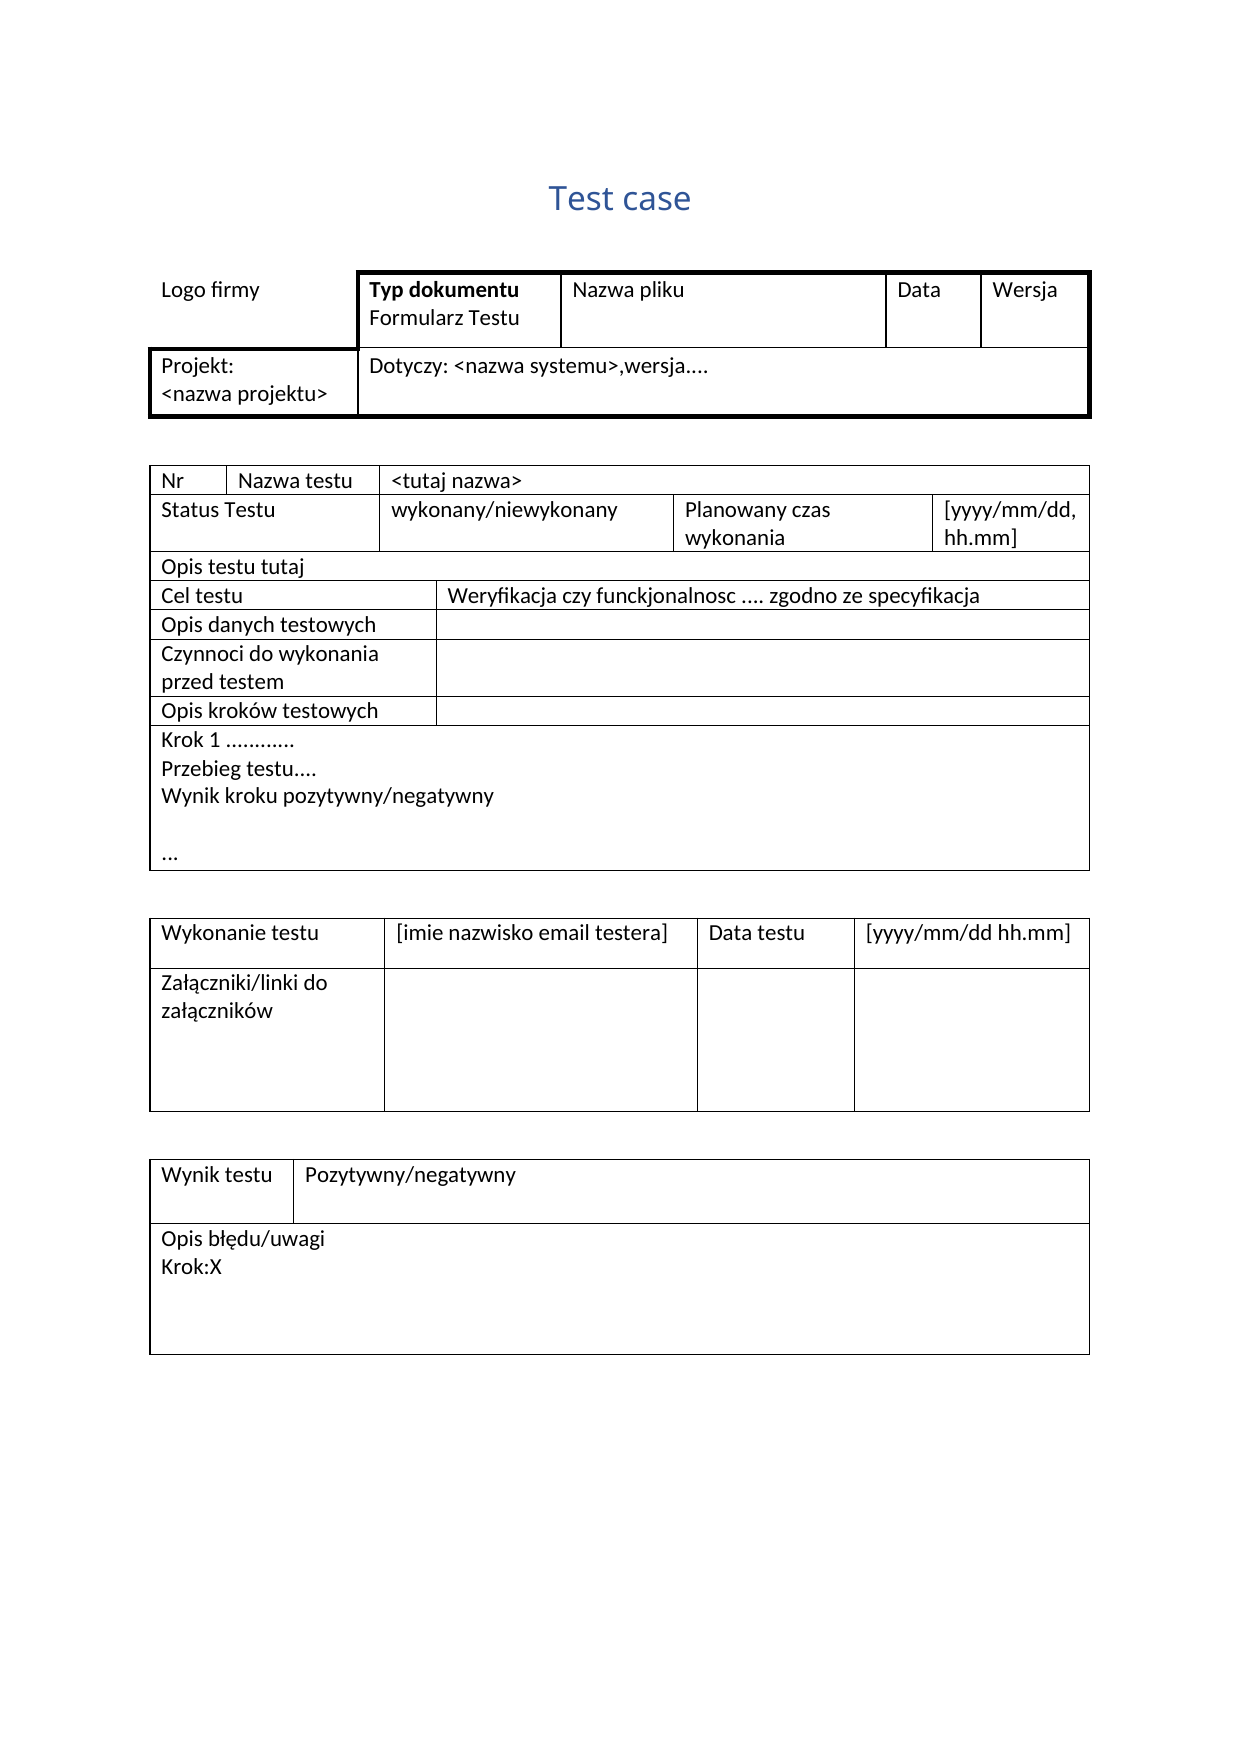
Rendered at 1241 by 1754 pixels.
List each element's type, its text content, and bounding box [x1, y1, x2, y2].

table_header Data [887, 275, 980, 347]
table_cell wykonany/niewykonany [380, 495, 673, 551]
table_cell Opis danych testowych [151, 610, 436, 638]
table_header Data testu [698, 919, 854, 967]
table_cell Weryfikacja czy funckjonalnosc .... zgodno ze specyfikacja [437, 581, 1089, 609]
table_cell [437, 610, 1089, 638]
table_cell Cel testu [151, 581, 436, 609]
table_header Wykonanie testu [151, 919, 384, 967]
table_header Wynik testu [151, 1160, 293, 1223]
table_cell Opis testu tutaj [151, 552, 1089, 580]
table_cell [385, 969, 697, 1111]
table_header Nazwa pliku [562, 275, 885, 347]
table_header Wersja [982, 275, 1087, 347]
table_header [imie nazwisko email testera] [385, 919, 697, 967]
table_header Logo firmy [150, 270, 356, 347]
table_cell [437, 640, 1089, 696]
table_cell [yyyy/mm/dd, hh.mm] [933, 495, 1089, 551]
table_cell [698, 969, 854, 1111]
table_cell Planowany czas wykonania [674, 495, 932, 551]
table_cell Projekt: <nazwa projektu> [152, 351, 357, 414]
table_header Pozytywny/negatywny [294, 1160, 1089, 1223]
table_cell [855, 969, 1089, 1111]
table_header <tutaj nazwa> [380, 466, 1089, 494]
table_cell Czynnoci do wykonania przed testem [151, 640, 436, 696]
table_cell Dotyczy: <nazwa systemu>,wersja.... [359, 348, 1087, 414]
table_header Nazwa testu [227, 466, 379, 494]
table_cell Opis kroków testowych [151, 697, 436, 724]
table_cell Załączniki/linki do załączników [151, 969, 384, 1111]
table_header [yyyy/mm/dd hh.mm] [855, 919, 1089, 967]
table_cell Status Testu [151, 495, 379, 551]
table_header Typ dokumentu Formularz Testu [360, 275, 560, 347]
subtitle Test case [150, 175, 1090, 220]
table_cell Opis błędu/uwagi Krok:X [151, 1224, 1089, 1354]
table_header Nr [151, 466, 226, 494]
table_cell [437, 697, 1089, 724]
table_cell Krok 1 ............ Przebieg testu.... Wynik kroku pozytywny/negatywny ... [151, 726, 1089, 870]
